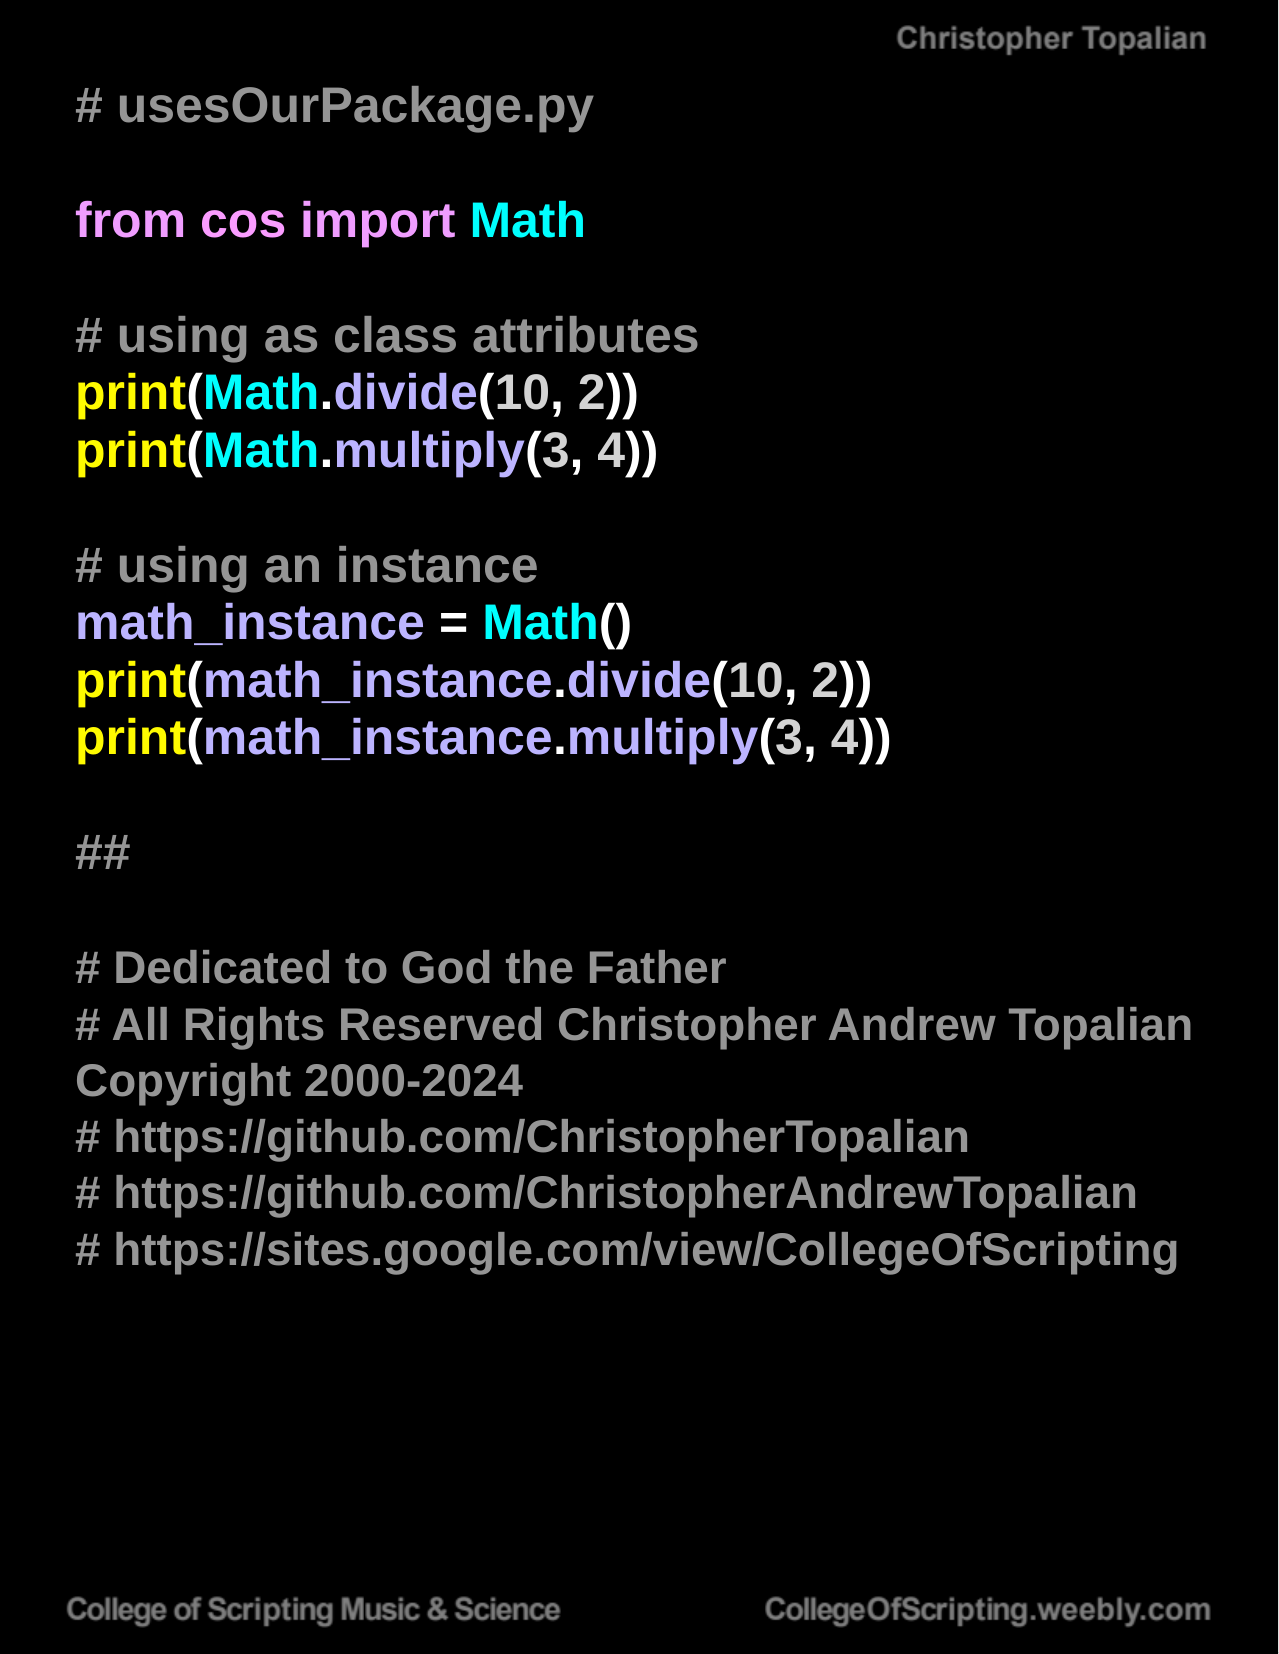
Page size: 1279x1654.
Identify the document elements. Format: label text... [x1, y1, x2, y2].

text # https://sites.google.com/view/CollegeOfScripting [75, 1219, 1203, 1275]
text print(math_instance.multiply(3, 4)) [75, 707, 1203, 765]
text print(math_instance.divide(10, 2)) [75, 650, 1203, 707]
text # Dedicated to God the Father [75, 937, 1203, 994]
text # usesOurPackage.py [75, 75, 1203, 132]
text math_instance = Math() [75, 592, 1203, 650]
text # using an instance [75, 535, 1203, 592]
text ## [75, 822, 1203, 880]
text # https://github.com/ChristopherTopalian [75, 1106, 1203, 1162]
text print(Math.divide(10, 2)) [75, 362, 1203, 420]
text from cos import Math [75, 190, 1203, 247]
text # https://github.com/ChristopherAndrewTopalian [75, 1162, 1203, 1219]
text # using as class attributes [75, 305, 1203, 362]
text # All Rights Reserved Christopher Andrew Topalian Copyright 2000-2024 [75, 994, 1203, 1106]
text print(Math.multiply(3, 4)) [75, 420, 1203, 477]
